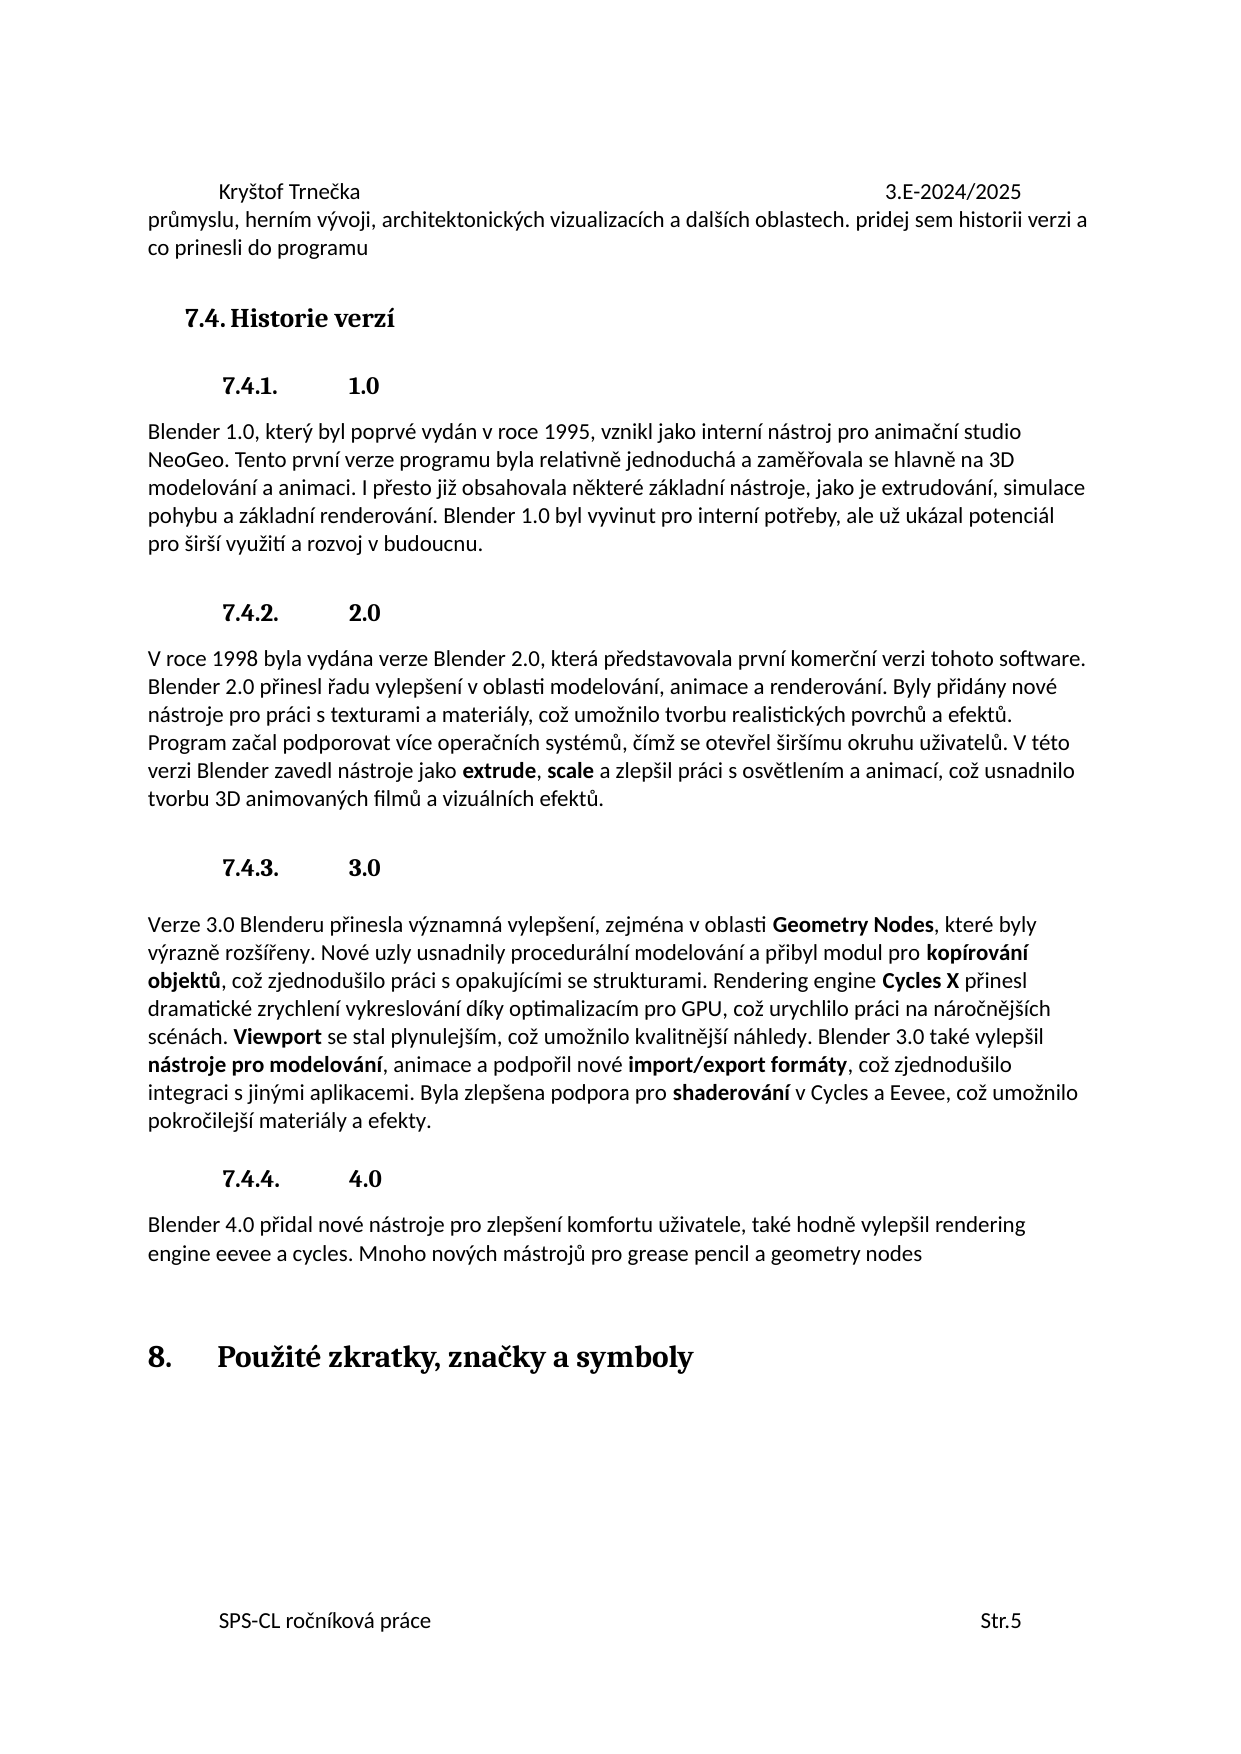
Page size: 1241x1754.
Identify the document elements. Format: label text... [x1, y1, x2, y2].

subtitle 3.0 [223, 854, 1093, 883]
subtitle 4.0 [223, 1165, 1093, 1194]
subtitle 1.0 [223, 372, 1093, 400]
subtitle 2.0 [223, 599, 1093, 627]
subtitle  Použité zkratky, značky a symboly [148, 1339, 1093, 1376]
text průmyslu, herním vývoji, architektonických vizualizacích a dalších oblastech. pridej sem historii verzi a co prinesli do programu [148, 205, 1093, 261]
text V roce 1998 byla vydána verze Blender 2.0, která představovala první komerční verzi tohoto software. Blender 2.0 přinesl řadu vylepšení v oblasti modelování, animace a renderování. Byly přidány nové nástroje pro práci s texturami a materiály, což umožnilo tvorbu realistických povrchů a efektů. Program začal podporovat více operačních systémů, čímž se otevřel širšímu okruhu uživatelů. V této verzi Blender zavedl nástroje jako extrude, scale a zlepšil práci s osvětlením a animací, což usnadnilo tvorbu 3D animovaných filmů a vizuálních efektů. [148, 644, 1093, 812]
text Verze 3.0 Blenderu přinesla významná vylepšení, zejména v oblasti Geometry Nodes, které byly výrazně rozšířeny. Nové uzly usnadnily procedurální modelování a přibyl modul pro kopírování objektů, což zjednodušilo práci s opakujícími se strukturami. Rendering engine Cycles X přinesl dramatické zrychlení vykreslování díky optimalizacím pro GPU, což urychlilo práci na náročnějších scénách. Viewport se stal plynulejším, což umožnilo kvalitnější náhledy. Blender 3.0 také vylepšil nástroje pro modelování, animace a podpořil nové import/export formáty, což zjednodušilo integraci s jinými aplikacemi. Byla zlepšena podpora pro shaderování v Cycles a Eevee, což umožnilo pokročilejší materiály a efekty. [148, 910, 1093, 1134]
subtitle Historie verzí [185, 303, 1093, 334]
text Blender 4.0 přidal nové nástroje pro zlepšení komfortu uživatele, také hodně vylepšil rendering engine eevee a cycles. Mnoho nových mástrojů pro grease pencil a geometry nodes [148, 1211, 1093, 1267]
text Blender 1.0, který byl poprvé vydán v roce 1995, vznikl jako interní nástroj pro animační studio NeoGeo. Tento první verze programu byla relativně jednoduchá a zaměřovala se hlavně na 3D modelování a animaci. I přesto již obsahovala některé základní nástroje, jako je extrudování, simulace pohybu a základní renderování. Blender 1.0 byl vyvinut pro interní potřeby, ale už ukázal potenciál pro širší využití a rozvoj v budoucnu. [148, 417, 1093, 557]
